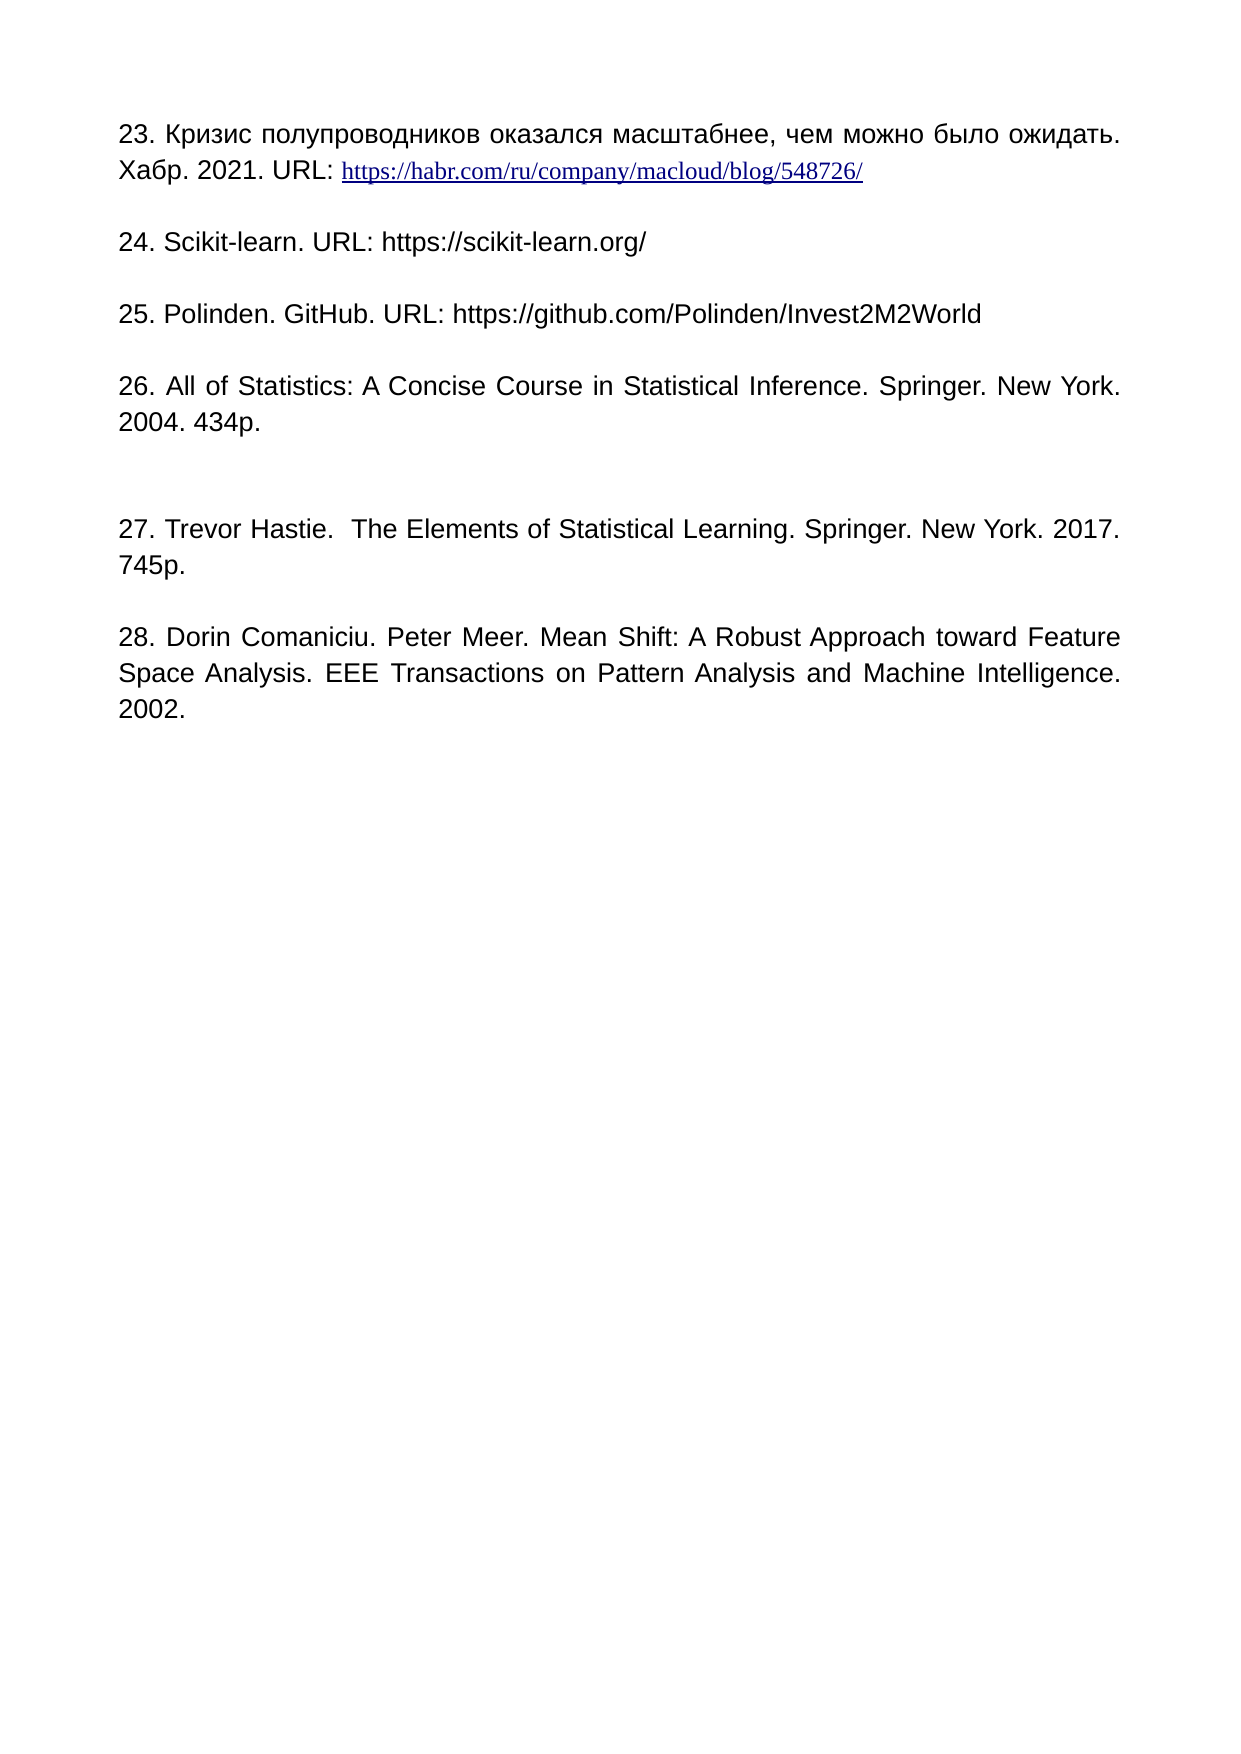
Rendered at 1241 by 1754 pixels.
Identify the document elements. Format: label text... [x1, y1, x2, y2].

text 27. Trevor Hastie. The Elements of Statistical Learning. Springer. New York. 2017. 745p. [118, 513, 1122, 581]
text 23. Кризис полупроводников оказался масштабнее, чем можно было ожидать. Хабр. 2021. URL: https://habr.com/ru/company/macloud/blog/548726/ [118, 118, 1122, 185]
text 24. Scikit-learn. URL: https://scikit-learn.org/ [118, 226, 1122, 257]
text 28. Dorin Comaniciu. Peter Meer. Mean Shift: A Robust Approach toward Feature Space Analysis. EEE Transactions on Pattern Analysis and Machine Intelligence. 2002. [118, 621, 1122, 724]
text 25. Polinden. GitHub. URL: https://github.com/Polinden/Invest2M2World [118, 298, 1122, 329]
text 26. All of Statistics: A Concise Course in Statistical Inference. Springer. New York. 2004. 434p. [118, 370, 1122, 437]
